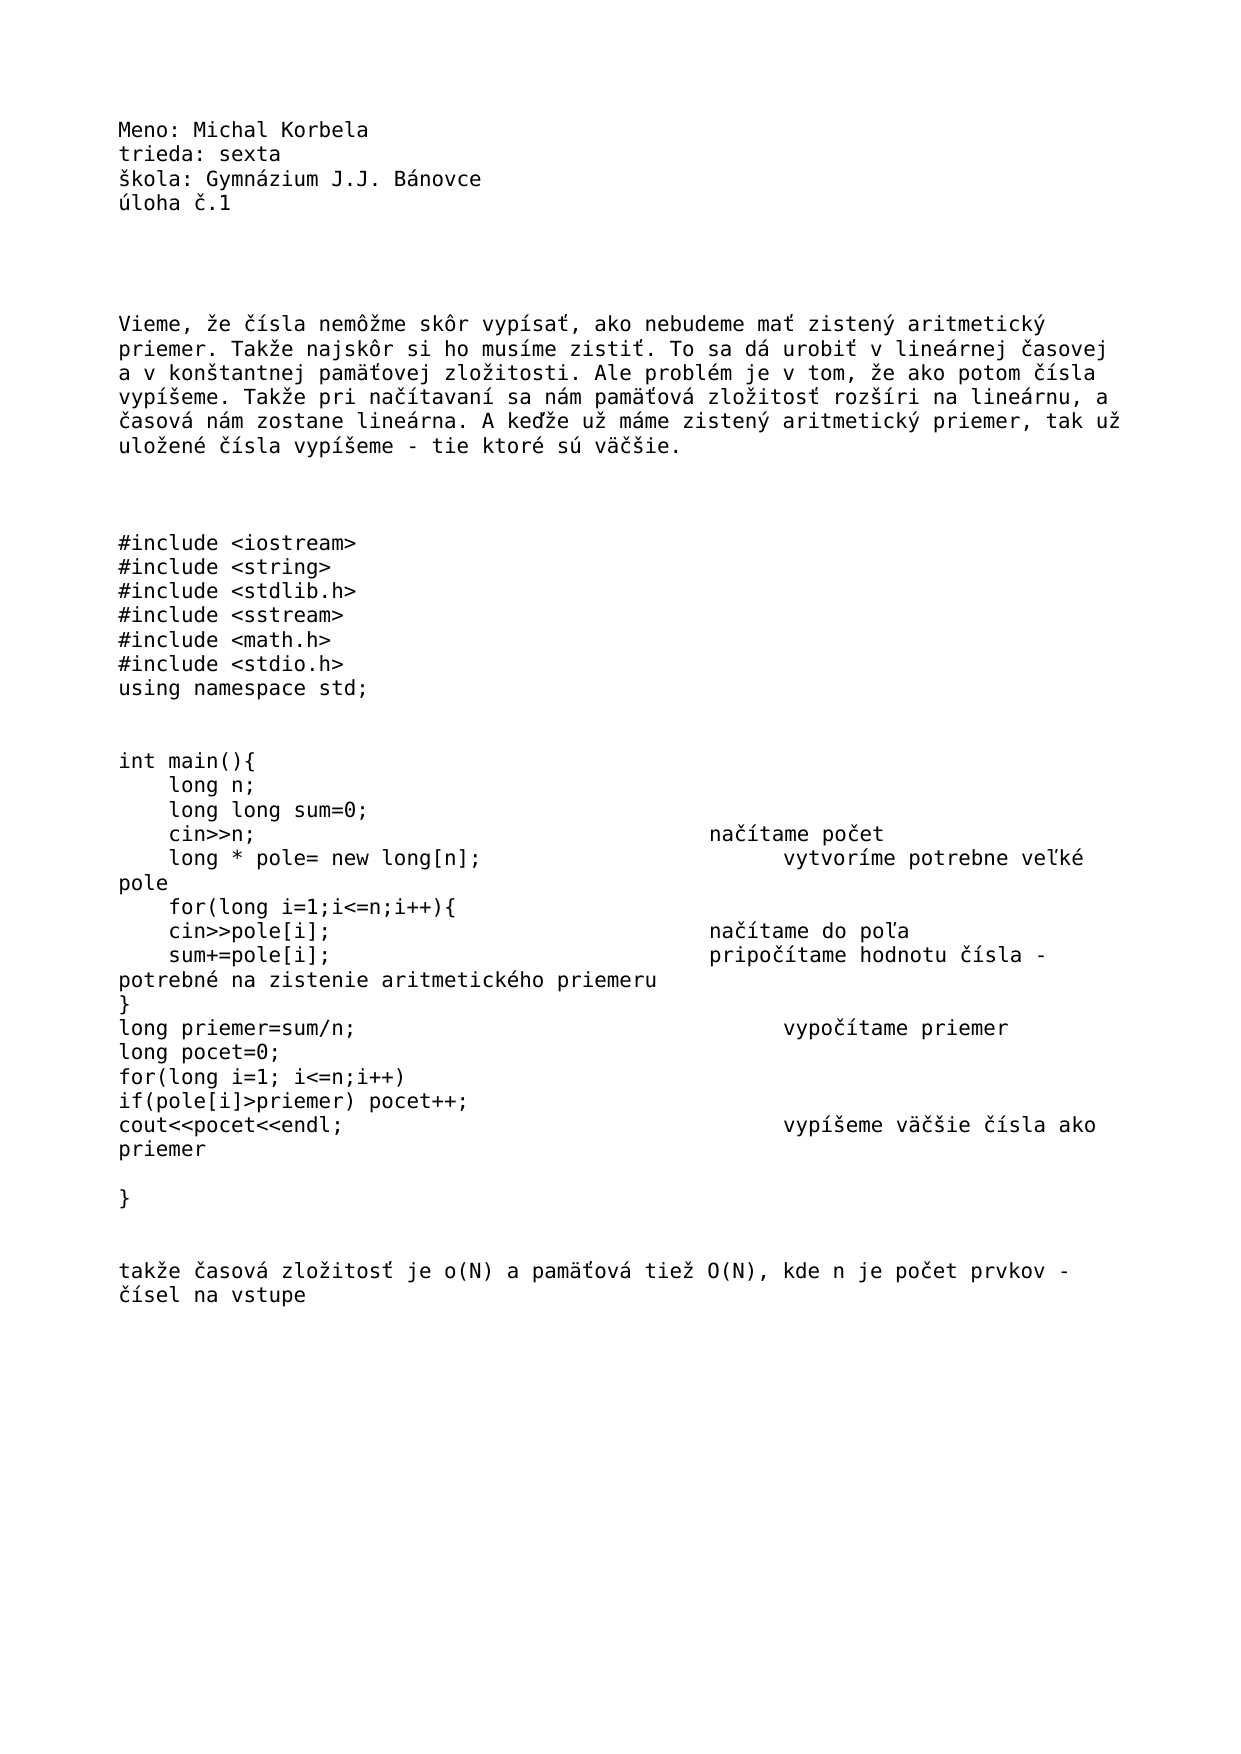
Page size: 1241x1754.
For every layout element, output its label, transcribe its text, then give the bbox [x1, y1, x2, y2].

text #include <stdlib.h> [118, 579, 1122, 603]
text úloha č.1 [118, 191, 1122, 215]
text cin>>pole[i]; načítame do poľa [118, 919, 1122, 943]
text #include <math.h> [118, 628, 1122, 652]
text #include <stdio.h> [118, 652, 1122, 676]
text using namespace std; [118, 676, 1122, 701]
text if(pole[i]>priemer) pocet++; [118, 1089, 1122, 1113]
text long priemer=sum/n; vypočítame priemer [118, 1016, 1122, 1040]
text cout<<pocet<<endl; vypíšeme väčšie čísla ako priemer [118, 1113, 1122, 1162]
text #include <string> [118, 555, 1122, 579]
text trieda: sexta [118, 142, 1122, 167]
text for(long i=1;i<=n;i++){ [118, 895, 1122, 919]
text takže časová zložitosť je o(N) a pamäťová tiež O(N), kde n je počet prvkov - čísel na vstupe [118, 1259, 1122, 1307]
text cin>>n; načítame počet [118, 822, 1122, 846]
text long long sum=0; [118, 798, 1122, 822]
text long * pole= new long[n]; vytvoríme potrebne veľké pole [118, 846, 1122, 895]
text Vieme, že čísla nemôžme skôr vypísať, ako nebudeme mať zistený aritmetický priemer. Takže najskôr si ho musíme zistiť. To sa dá urobiť v lineárnej časovej a v konštantnej pamäťovej zložitosti. Ale problém je v tom, že ako potom čísla vypíšeme. Takže pri načítavaní sa nám pamäťová zložitosť rozšíri na lineárnu, a časová nám zostane lineárna. A keďže už máme zistený aritmetický priemer, tak už uložené čísla vypíšeme - tie ktoré sú väčšie. [118, 312, 1122, 458]
text int main(){ [118, 749, 1122, 773]
text #include <iostream> [118, 531, 1122, 555]
text long pocet=0; [118, 1040, 1122, 1065]
text Meno: Michal Korbela [118, 118, 1122, 142]
text } [118, 992, 1122, 1016]
text #include <sstream> [118, 603, 1122, 628]
text for(long i=1; i<=n;i++) [118, 1065, 1122, 1089]
text long n; [118, 773, 1122, 798]
text škola: Gymnázium J.J. Bánovce [118, 167, 1122, 191]
text sum+=pole[i]; pripočítame hodnotu čísla - potrebné na zistenie aritmetického priemeru [118, 943, 1122, 992]
text } [118, 1186, 1122, 1210]
